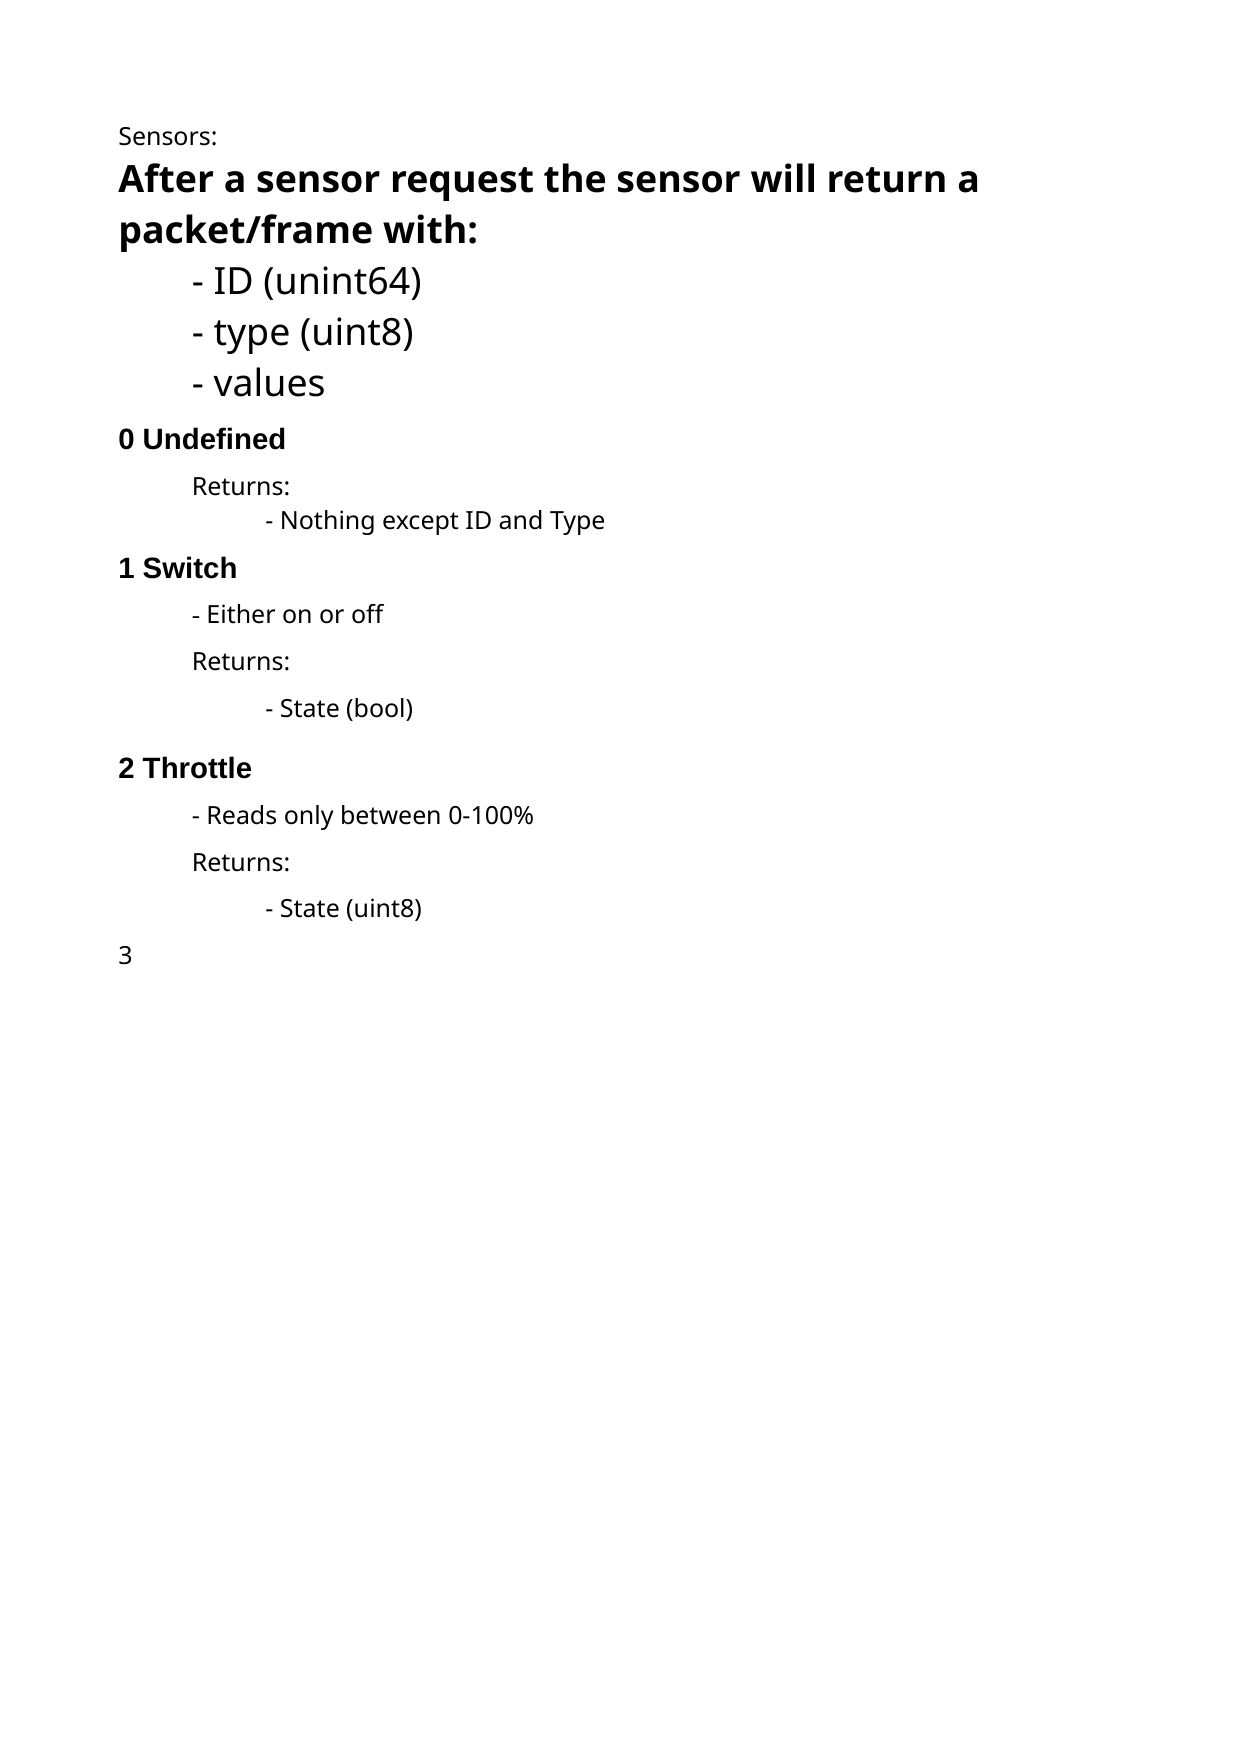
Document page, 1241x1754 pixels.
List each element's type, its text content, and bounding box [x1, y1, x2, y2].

text - values [192, 356, 1122, 407]
text - Nothing except ID and Type [118, 502, 1122, 536]
text - State (uint8) [118, 891, 1122, 925]
text - State (bool) [118, 690, 1122, 724]
text 3 [118, 937, 1122, 971]
subtitle 0 Undefined [118, 422, 1122, 456]
text Returns: [118, 644, 1122, 678]
text - ID (unint64) [192, 254, 1122, 305]
text Sensors: [118, 118, 1122, 152]
text - Either on or off [118, 597, 1122, 631]
text - Reads only between 0-100% [118, 798, 1122, 832]
subtitle 1 Switch [118, 551, 1122, 585]
text Returns: [118, 468, 1122, 502]
subtitle 2 Throttle [118, 751, 1122, 785]
text - type (uint8) [192, 305, 1122, 356]
text After a sensor request the sensor will return a packet/frame with: [118, 152, 1122, 254]
text Returns: [118, 844, 1122, 878]
